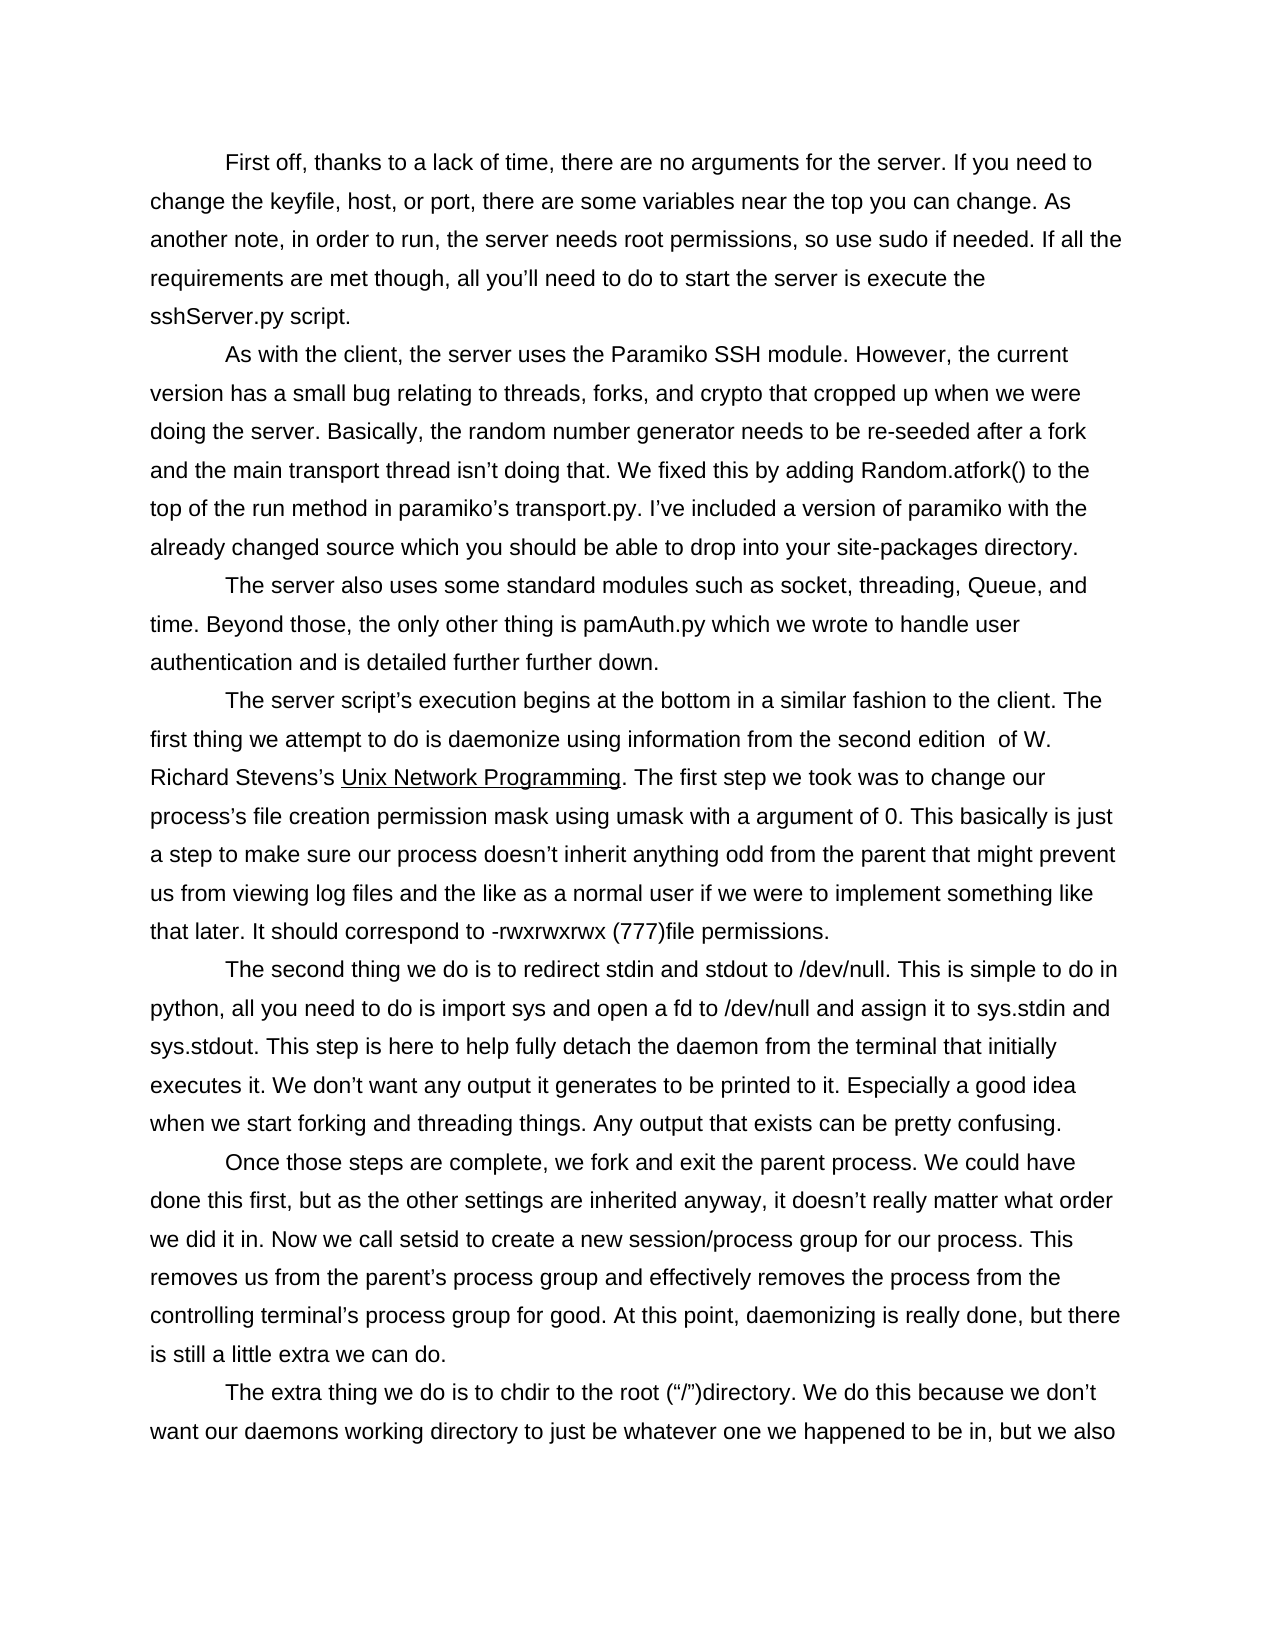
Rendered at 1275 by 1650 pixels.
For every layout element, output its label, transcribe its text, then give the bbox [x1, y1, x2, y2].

text The extra thing we do is to chdir to the root (“/”)directory. We do this because we don’t want our daemons working directory to just be whatever one we happened to be in, but we also [150, 1380, 1125, 1444]
text First off, thanks to a lack of time, there are no arguments for the server. If you need to change the keyfile, host, or port, there are some variables near the top you can change. As another note, in order to run, the server needs root permissions, so use sudo if needed. If all the requirements are met though, all you’ll need to do to start the server is execute the sshServer.py script. [150, 150, 1125, 329]
text The server also uses some standard modules such as socket, threading, Queue, and time. Beyond those, the only other thing is pamAuth.py which we wrote to handle user authentication and is detailed further further down. [150, 573, 1125, 675]
text The second thing we do is to redirect stdin and stdout to /dev/null. This is simple to do in python, all you need to do is import sys and open a fd to /dev/null and assign it to sys.stdin and sys.stdout. This step is here to help fully detach the daemon from the terminal that initially executes it. We don’t want any output it generates to be printed to it. Especially a good idea when we start forking and threading things. Any output that exists can be pretty confusing. [150, 957, 1125, 1137]
text The server script’s execution begins at the bottom in a similar fashion to the client. The first thing we attempt to do is daemonize using information from the second edition of W. Richard Stevens’s Unix Network Programming. The first step we took was to change our process’s file creation permission mask using umask with a argument of 0. This basically is just a step to make sure our process doesn’t inherit anything odd from the parent that might prevent us from viewing log files and the like as a normal user if we were to implement something like that later. It should correspond to -rwxrwxrwx (777)file permissions. [150, 688, 1125, 944]
text As with the client, the server uses the Paramiko SSH module. However, the current version has a small bug relating to threads, forks, and crypto that cropped up when we were doing the server. Basically, the random number generator needs to be re-seeded after a fork and the main transport thread isn’t doing that. We fixed this by adding Random.atfork() to the top of the run method in paramiko’s transport.py. I’ve included a version of paramiko with the already changed source which you should be able to drop into your site-packages directory. [150, 342, 1125, 560]
text Once those steps are complete, we fork and exit the parent process. We could have done this first, but as the other settings are inherited anyway, it doesn’t really matter what order we did it in. Now we call setsid to create a new session/process group for our process. This removes us from the parent’s process group and effectively removes the process from the controlling terminal’s process group for good. At this point, daemonizing is really done, but there is still a little extra we can do. [150, 1149, 1125, 1367]
